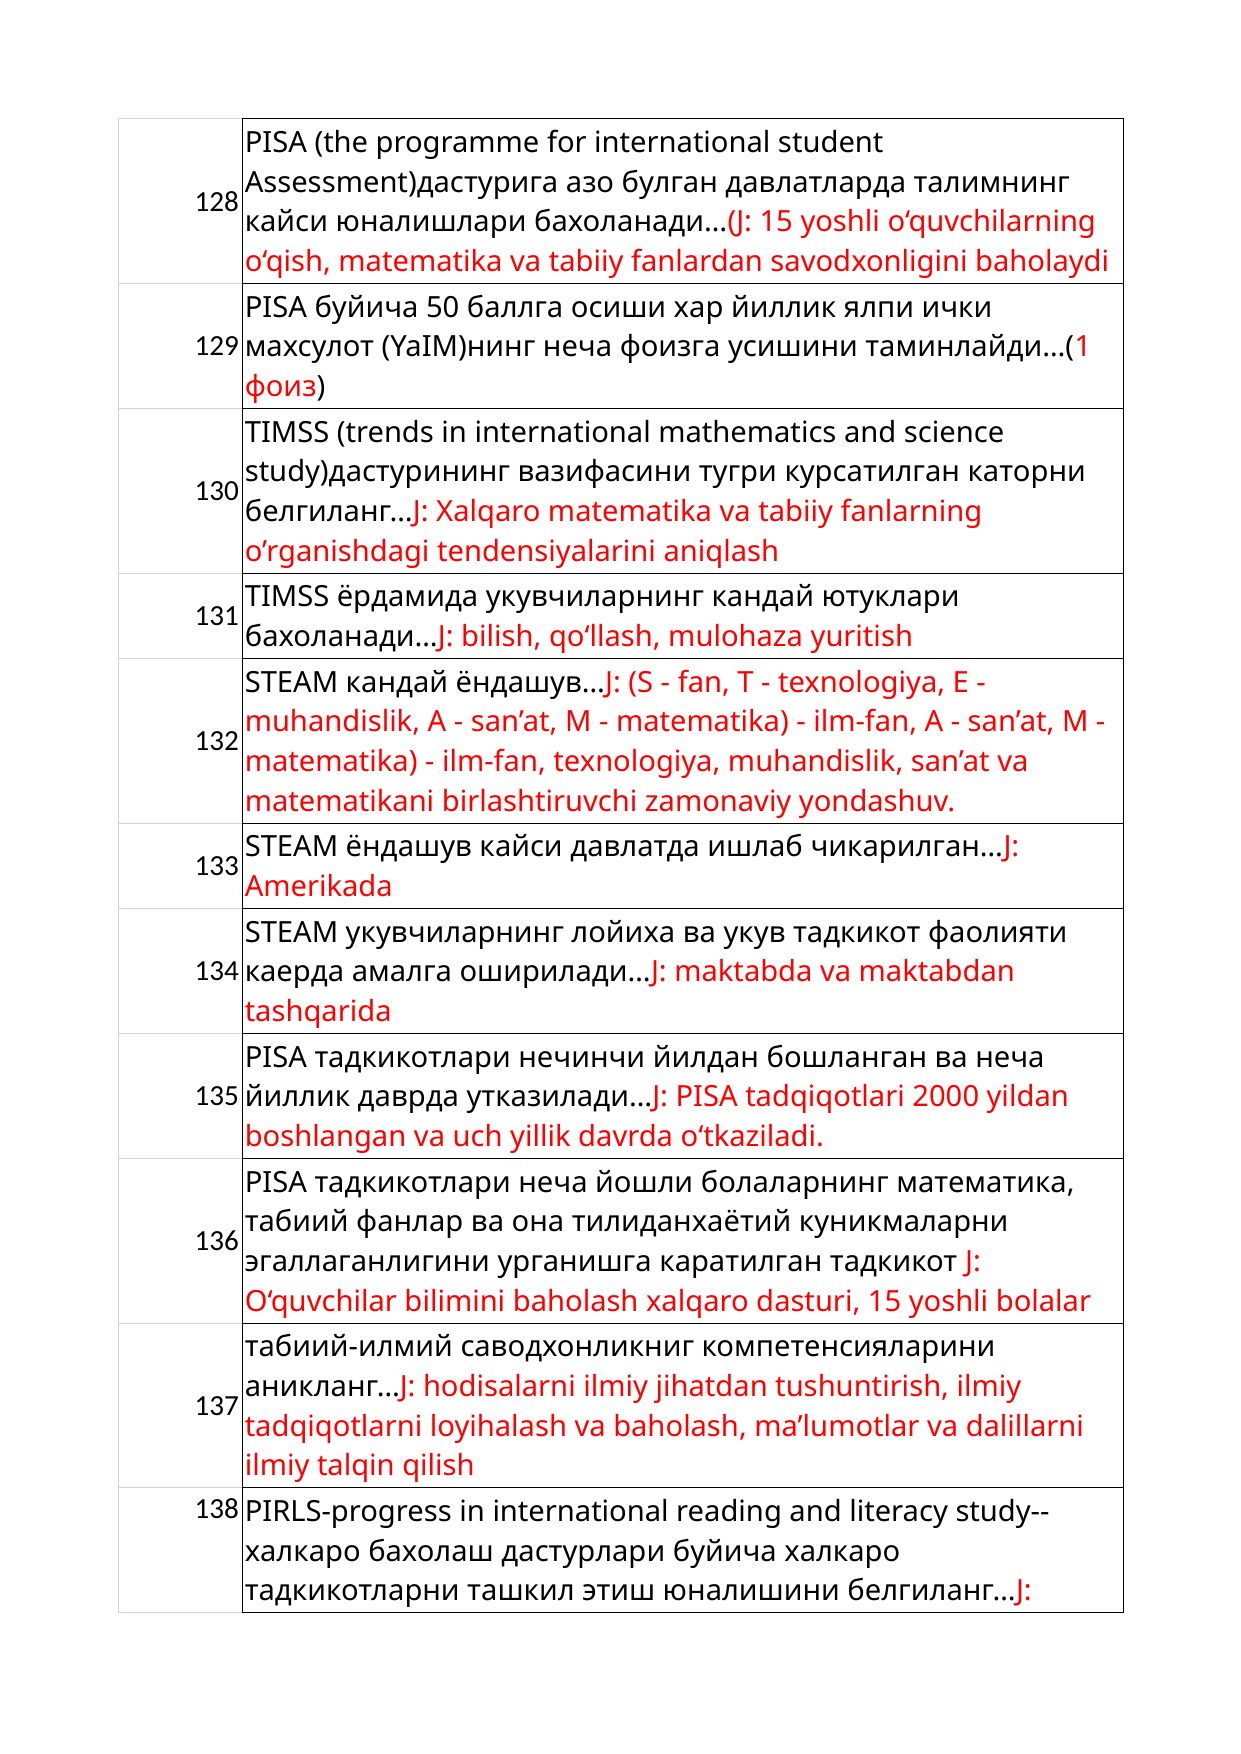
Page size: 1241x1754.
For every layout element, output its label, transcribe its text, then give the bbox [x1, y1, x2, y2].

table_cell STEAM укувчиларнинг лойиха ва укув тадкикот фаолияти каерда амалга оширилади…J: maktabda va maktabdan tashqarida [243, 909, 1123, 1033]
table_cell TIMSS ёрдамида укувчиларнинг кандай ютуклари бахоланади…J: bilish, qo‘llash, mulohaza yuritish [243, 574, 1123, 658]
table_cell табиий-илмий саводхонликниг компетенсияларини аникланг…J: hodisalarni ilmiy jihatdan tushuntirish, ilmiy tadqiqotlarni loyihalash va baholash, ma’lumotlar va dalillarni ilmiy talqin qilish [243, 1324, 1123, 1487]
table_cell STEAM кандай ёндашув…J: (S - fan, T - texnologiya, E - muhandislik, A - san’at, M - matematika) - ilm-fan, A - san’at, M - matematika) - ilm-fan, texnologiya, muhandislik, san’at va matematikani birlashtiruvchi zamonaviy yondashuv. [243, 659, 1123, 822]
table_cell 134 [119, 909, 242, 1033]
table_cell 130 [119, 409, 242, 572]
table_cell 131 [119, 574, 242, 658]
table_cell 132 [119, 659, 242, 822]
table_cell STEAM ёндашув кайси давлатда ишлаб чикарилган…J: Amerikada [243, 824, 1123, 908]
table_cell TIMSS (trends in international mathematics and science study)дастурининг вазифасини тугри курсатилган каторни белгиланг…J: Xalqaro matematika va tabiiy fanlarning o’rganishdagi tendensiyalarini aniqlash [243, 409, 1123, 572]
table_cell PISA тадкикотлари неча йошли болаларнинг математика, табиий фанлар ва она тилиданхаётий куникмаларни эгаллаганлигини урганишга каратилган тадкикот J: O‘quvchilar bilimini baholash xalqaro dasturi, 15 yoshli bolalar [243, 1159, 1123, 1322]
table_cell PISA (the programme for international student Assessment)дастурига азо булган давлатларда талимнинг кайси юналишлари бахоланади…(J: 15 yoshli o‘quvchilarning o‘qish, matematika va tabiiy fanlardan savodxonligini baholaydi [243, 119, 1123, 283]
table_cell PISA тадкикотлари нечинчи йилдан бошланган ва неча йиллик даврда утказилади…J: PISA tadqiqotlari 2000 yildan boshlangan va uch yillik davrda o‘tkaziladi. [243, 1034, 1123, 1158]
table_cell 128 [119, 119, 242, 283]
table_cell 136 [119, 1159, 242, 1322]
table_cell PIRLS-progress in international reading and literacy study--халкаро бахолаш дастурлари буйича халкаро тадкикотларни ташкил этиш юналишини белгиланг…J: [243, 1488, 1123, 1612]
table_cell PISA буйича 50 баллга осиши хар йиллик ялпи ички махсулот (YaIM)нинг неча фоизга усишини таминлайди…(1 фоиз) [243, 284, 1123, 408]
table_cell 138 [119, 1488, 242, 1612]
table_cell 135 [119, 1034, 242, 1158]
table_cell 133 [119, 824, 242, 908]
table_cell 129 [119, 284, 242, 408]
table_cell 137 [119, 1324, 242, 1487]
